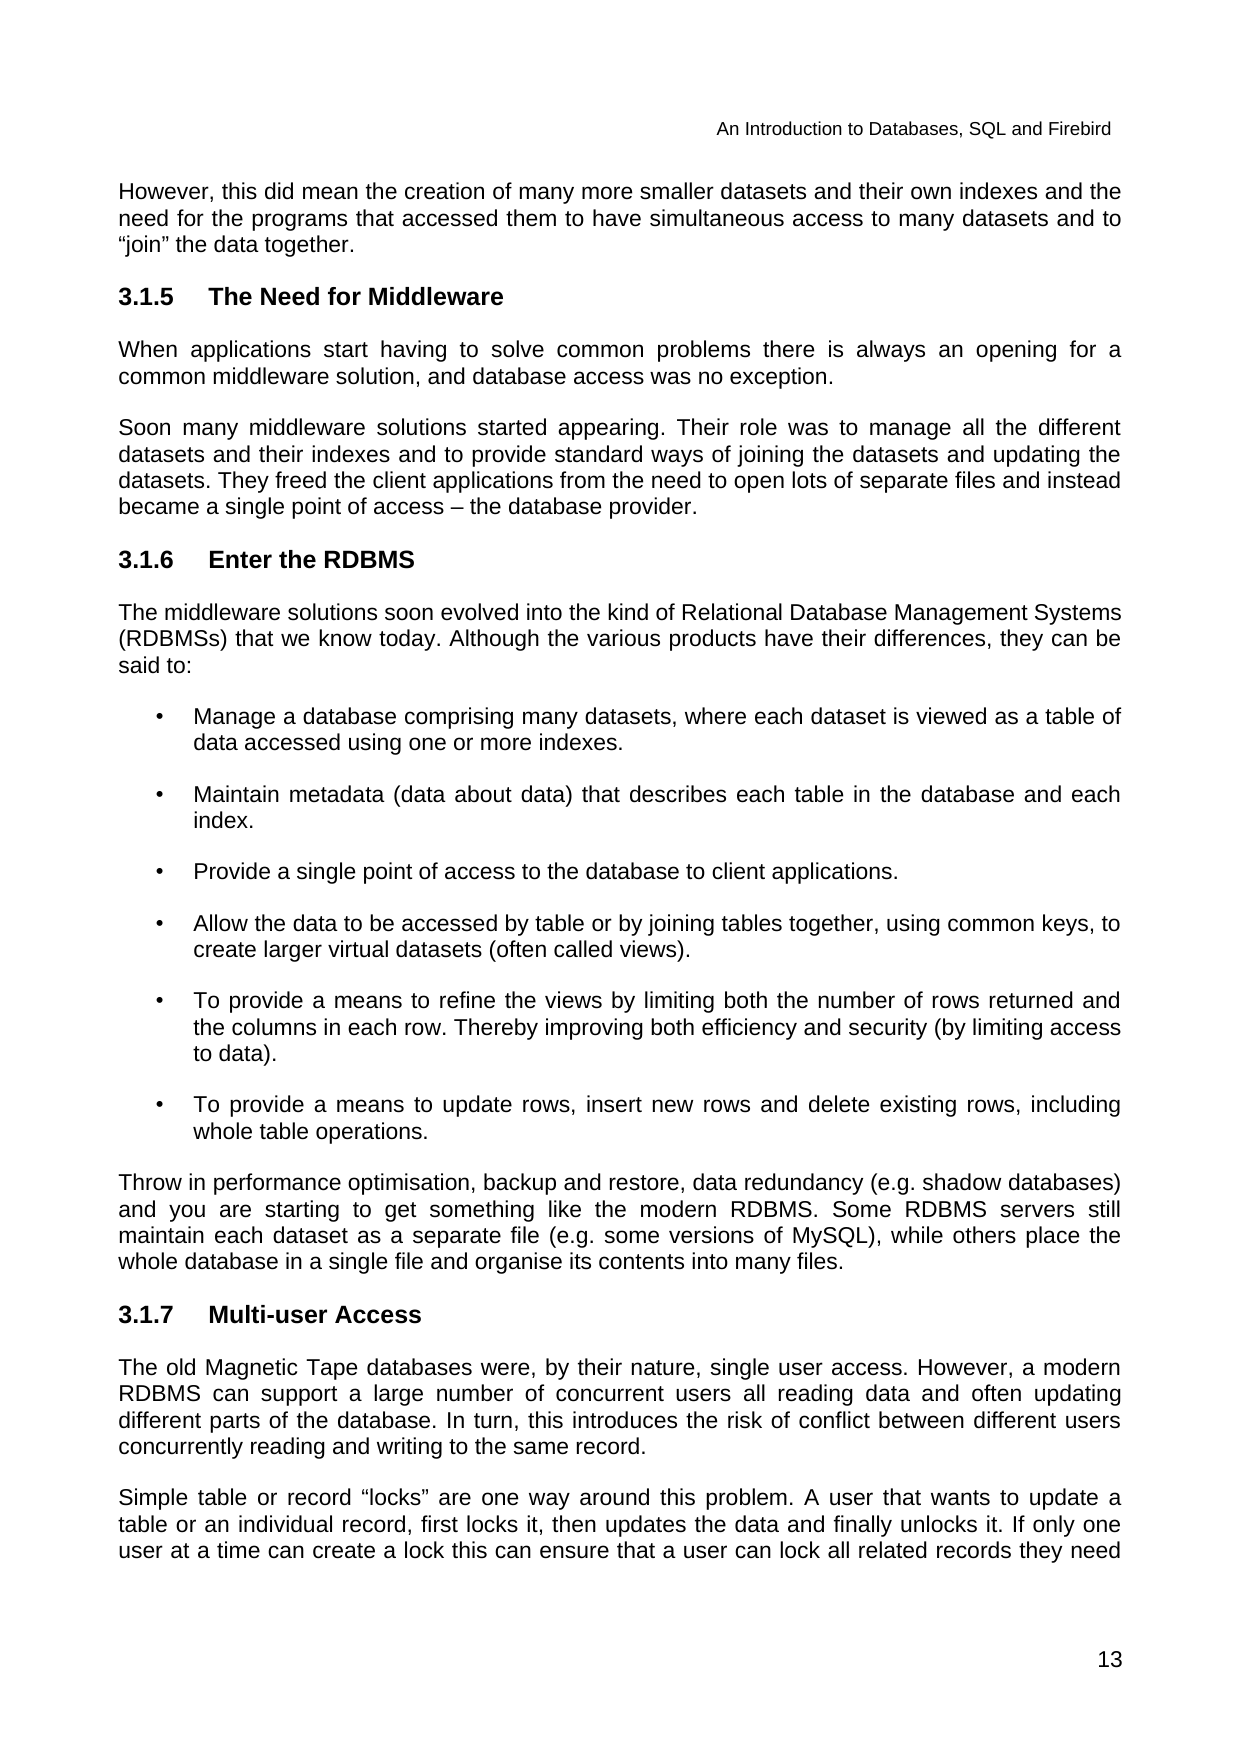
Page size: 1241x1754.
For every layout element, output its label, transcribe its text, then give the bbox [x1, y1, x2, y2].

list To provide a means to update rows, insert new rows and delete existing rows, including whole table operations. [156, 1091, 1122, 1144]
list Maintain metadata (data about data) that describes each table in the database and each index. [156, 781, 1122, 833]
text The middleware solutions soon evolved into the kind of Relational Database Management Systems (RDBMSs) that we know today. Although the various products have their differences, they can be said to: [118, 599, 1122, 678]
list Allow the data to be accessed by table or by joining tables together, using common keys, to create larger virtual datasets (often called views). [156, 910, 1122, 962]
text When applications start having to solve common problems there is always an opening for a common middleware solution, and database access was no exception. [118, 336, 1122, 389]
subtitle Enter the RDBMS [118, 544, 1122, 573]
list Manage a database comprising many datasets, where each dataset is viewed as a table of data accessed using one or more indexes. [156, 703, 1122, 756]
list Provide a single point of access to the database to client applications. [156, 858, 1122, 885]
text Throw in performance optimisation, backup and restore, data redundancy (e.g. shadow databases) and you are starting to get something like the modern RDBMS. Some RDBMS servers still maintain each dataset as a separate file (e.g. some versions of MySQL), while others place the whole database in a single file and organise its contents into many files. [118, 1169, 1122, 1274]
text Soon many middleware solutions started appearing. Their role was to manage all the different datasets and their indexes and to provide standard ways of joining the datasets and updating the datasets. They freed the client applications from the need to open lots of separate files and instead became a single point of access – the database provider. [118, 414, 1122, 519]
text However, this did mean the creation of many more smaller datasets and their own indexes and the need for the programs that accessed them to have simultaneous access to many datasets and to “join” the data together. [118, 178, 1122, 257]
text Simple table or record “locks” are one way around this problem. A user that wants to update a table or an individual record, first locks it, then updates the data and finally unlocks it. If only one user at a time can create a lock this can ensure that a user can lock all related records they need [118, 1484, 1122, 1563]
subtitle Multi-user Access [118, 1299, 1122, 1328]
list To provide a means to refine the views by limiting both the number of rows returned and the columns in each row. Thereby improving both efficiency and security (by limiting access to data). [156, 987, 1122, 1066]
subtitle The Need for Middleware [118, 282, 1122, 311]
text The old Magnetic Tape databases were, by their nature, single user access. However, a modern RDBMS can support a large number of concurrent users all reading data and often updating different parts of the database. In turn, this introduces the risk of conflict between different users concurrently reading and writing to the same record. [118, 1354, 1122, 1459]
